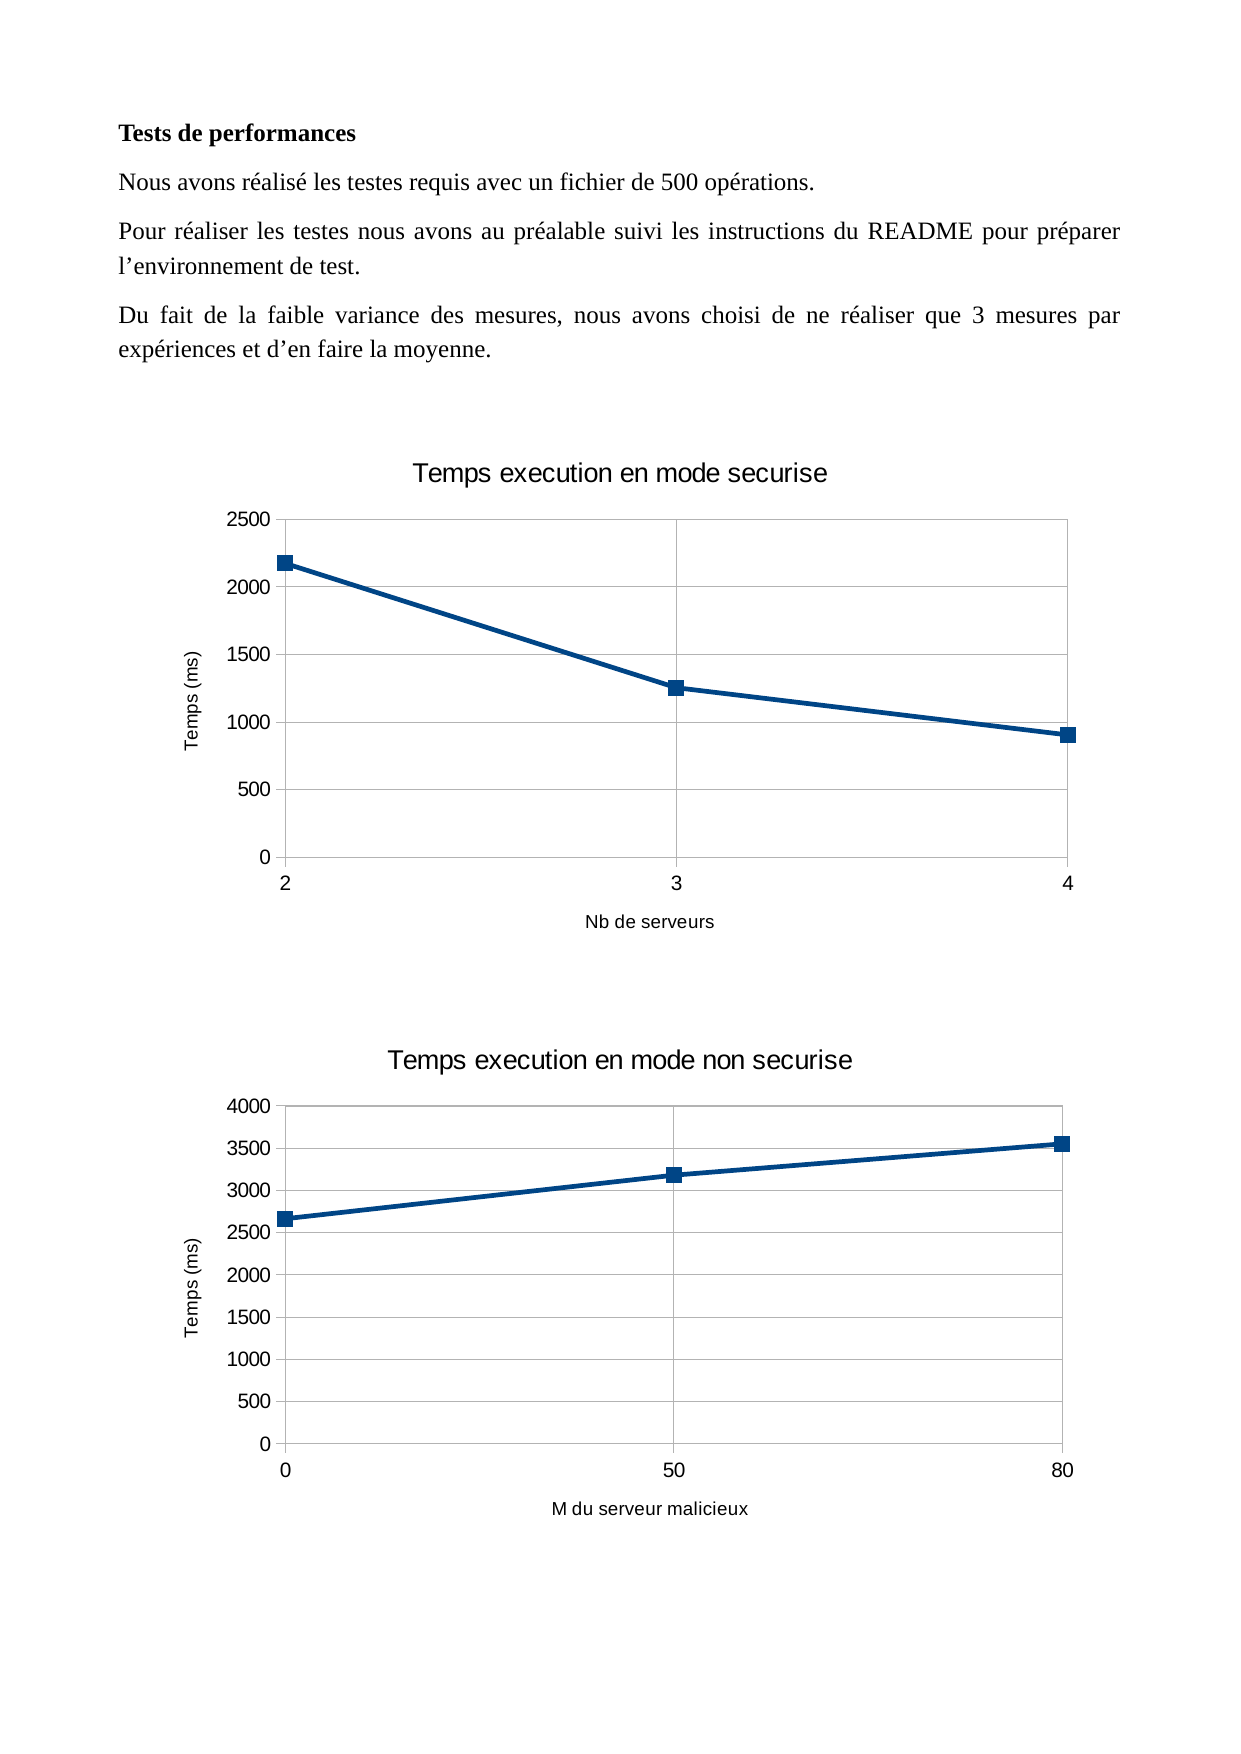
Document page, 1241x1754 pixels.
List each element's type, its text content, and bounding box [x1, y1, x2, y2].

text Nous avons réalisé les testes requis avec un fichier de 500 opérations. [118, 167, 1122, 196]
text Pour réaliser les testes nous avons au préalable suivi les instructions du README pour préparer l’environnement de test. [118, 216, 1122, 279]
text Tests de performances [118, 118, 1122, 147]
text Du fait de la faible variance des mesures, nous avons choisi de ne réaliser que 3 mesures par expériences et d’en faire la moyenne. [118, 300, 1122, 363]
